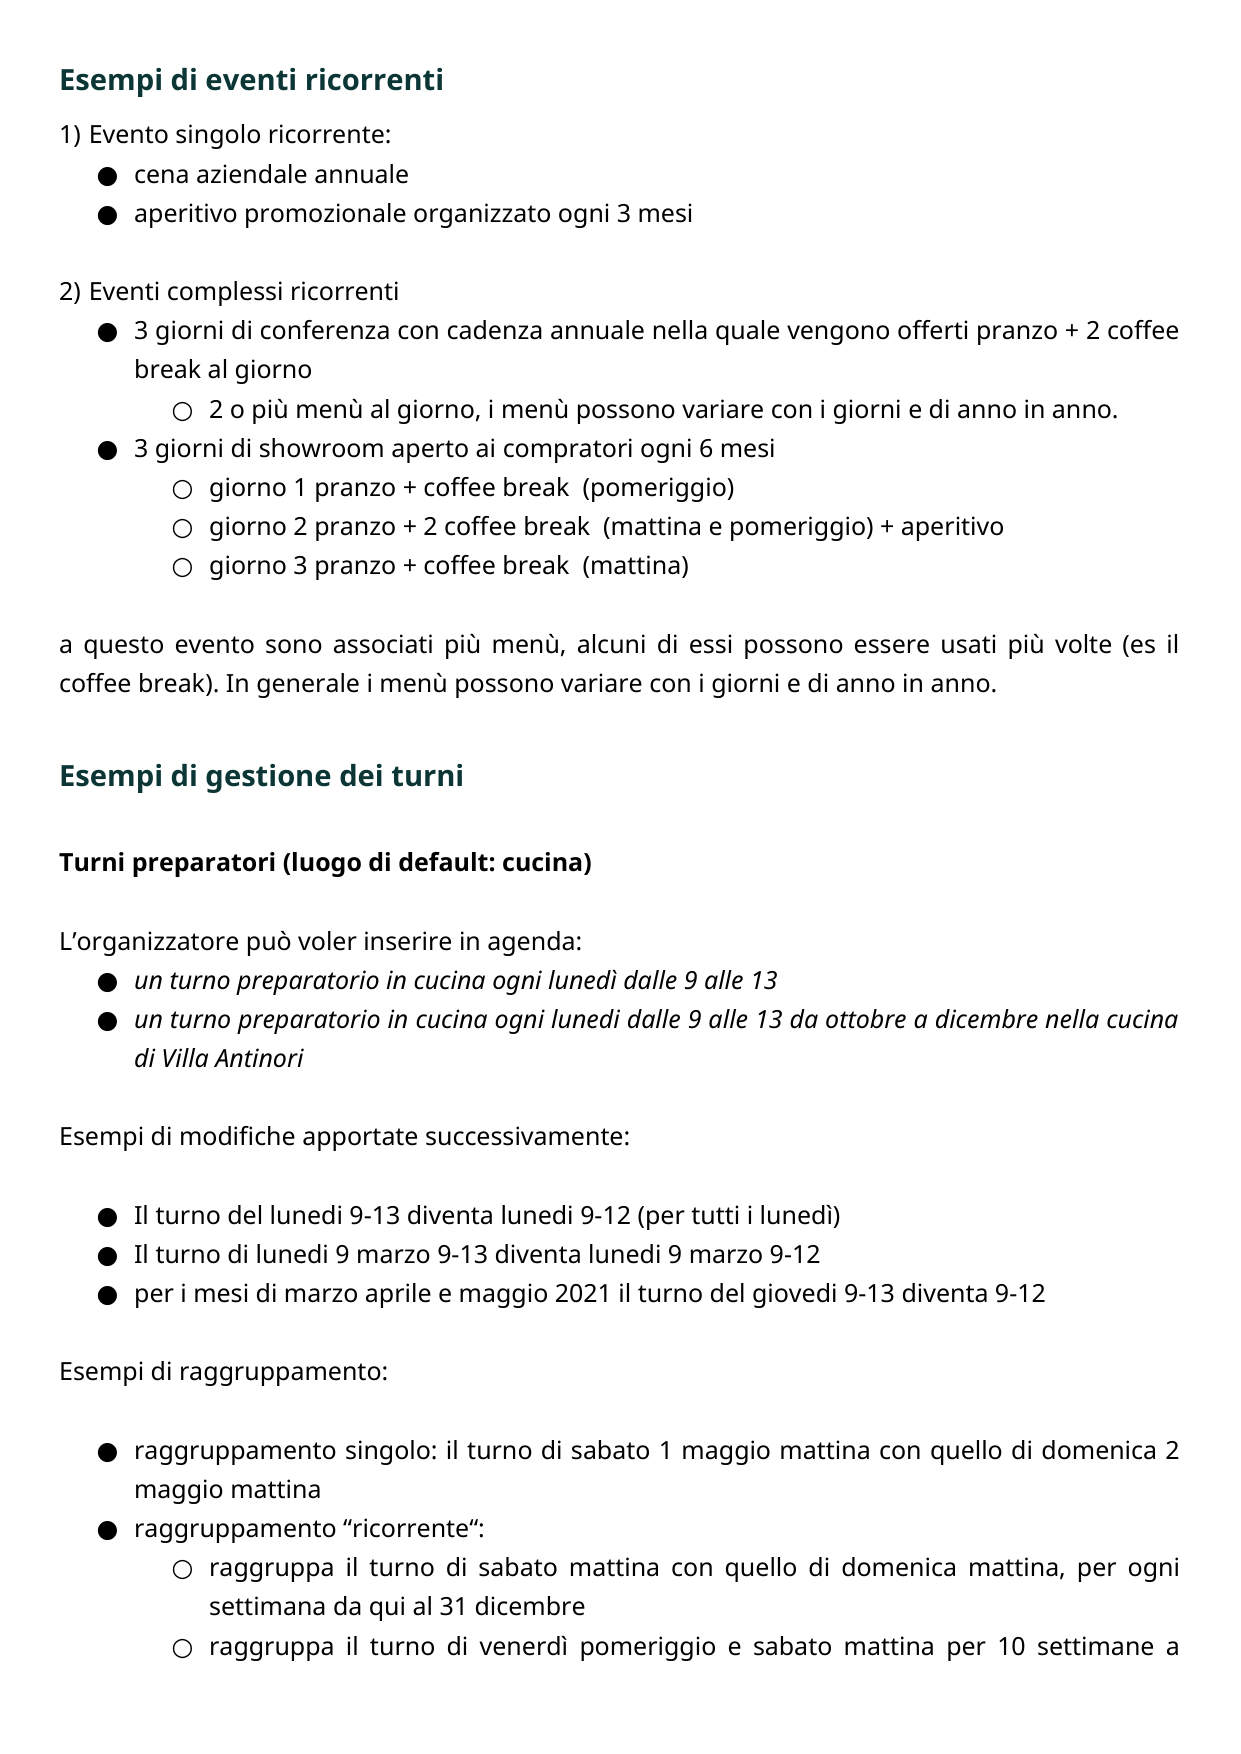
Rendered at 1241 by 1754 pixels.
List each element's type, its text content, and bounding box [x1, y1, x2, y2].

list Il turno di lunedi 9 marzo 9-13 diventa lunedi 9 marzo 9-12 [96, 1237, 1181, 1271]
list per i mesi di marzo aprile e maggio 2021 il turno del giovedi 9-13 diventa 9-12 [96, 1276, 1181, 1310]
list Evento singolo ricorrente: [59, 117, 1181, 151]
list raggruppamento singolo: il turno di sabato 1 maggio mattina con quello di domenica 2 maggio mattina [96, 1432, 1181, 1506]
list cena aziendale annuale [96, 156, 1181, 190]
list raggruppa il turno di venerdì pomeriggio e sabato mattina per 10 settimane a [171, 1628, 1181, 1662]
subtitle Esempi di gestione dei turni [59, 756, 1181, 795]
list 3 giorni di showroom aperto ai compratori ogni 6 mesi [96, 430, 1181, 464]
list aperitivo promozionale organizzato ogni 3 mesi [96, 195, 1181, 229]
list giorno 2 pranzo + 2 coffee break (mattina e pomeriggio) + aperitivo [171, 509, 1181, 543]
list Eventi complessi ricorrenti [59, 274, 1181, 308]
list giorno 1 pranzo + coffee break (pomeriggio) [171, 469, 1181, 504]
list raggruppamento “ricorrente“: [96, 1511, 1181, 1545]
text Turni preparatori (luogo di default: cucina) [59, 845, 1181, 879]
list un turno preparatorio in cucina ogni lunedi dalle 9 alle 13 da ottobre a dicembre nella cucina di Villa Antinori [96, 1002, 1181, 1075]
list giorno 3 pranzo + coffee break (mattina) [171, 548, 1181, 582]
subtitle Esempi di eventi ricorrenti [59, 59, 1181, 99]
text Esempi di modifiche apportate successivamente: [59, 1119, 1181, 1153]
list raggruppa il turno di sabato mattina con quello di domenica mattina, per ogni settimana da qui al 31 dicembre [171, 1550, 1181, 1623]
list 2 o più menù al giorno, i menù possono variare con i giorni e di anno in anno. [171, 391, 1181, 425]
text Esempi di raggruppamento: [59, 1354, 1181, 1388]
text a questo evento sono associati più menù, alcuni di essi possono essere usati più volte (es il coffee break). In generale i menù possono variare con i giorni e di anno in anno. [59, 626, 1181, 699]
list 3 giorni di conferenza con cadenza annuale nella quale vengono offerti pranzo + 2 coffee break al giorno [96, 313, 1181, 386]
list Il turno del lunedi 9-13 diventa lunedi 9-12 (per tutti i lunedì) [96, 1197, 1181, 1231]
text L’organizzatore può voler inserire in agenda: [59, 923, 1181, 957]
list un turno preparatorio in cucina ogni lunedì dalle 9 alle 13 [96, 962, 1181, 996]
